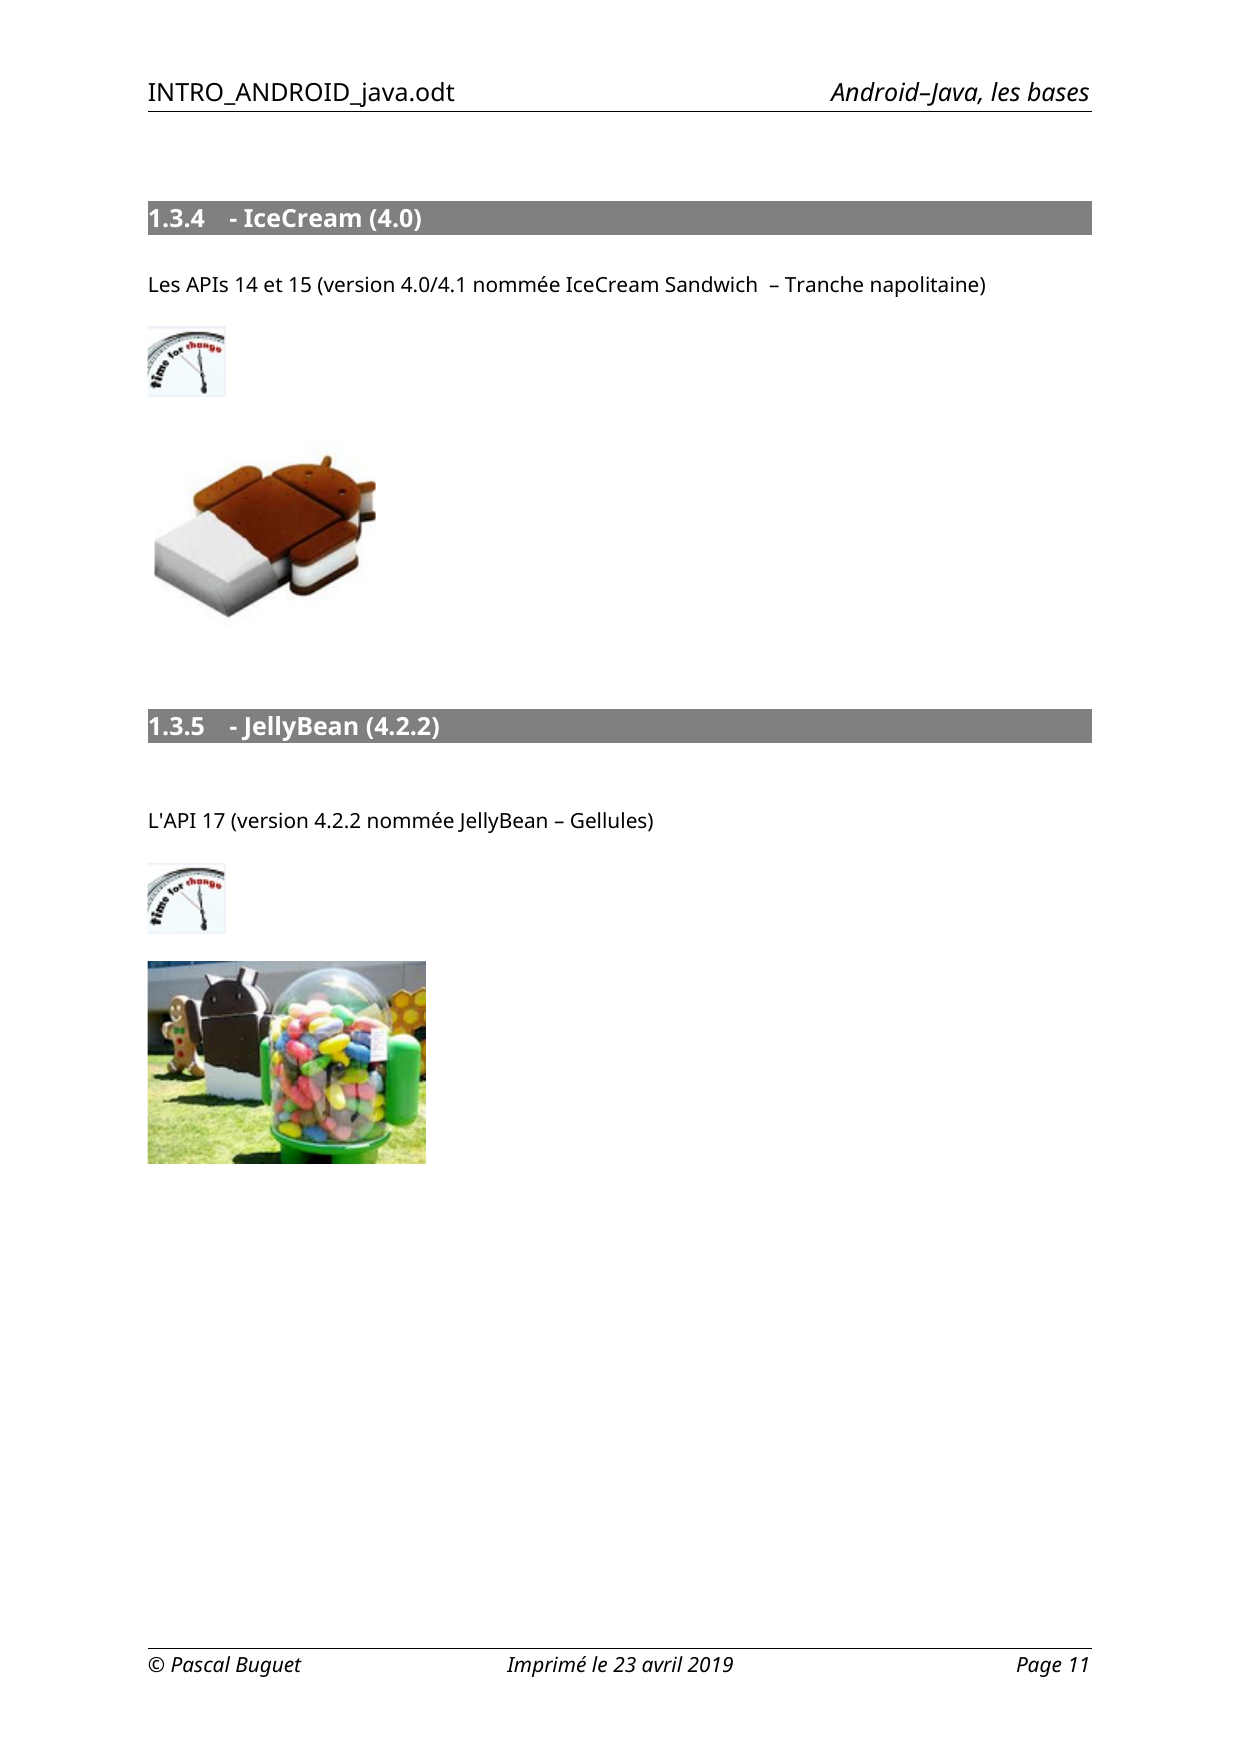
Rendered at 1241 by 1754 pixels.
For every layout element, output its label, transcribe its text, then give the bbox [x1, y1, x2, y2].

picture [147, 961, 426, 1164]
picture [147, 425, 390, 627]
subtitle - JellyBean (4.2.2) [148, 709, 1092, 743]
text Les APIs 14 et 15 (version 4.0/4.1 nommée IceCream Sandwich – Tranche napolitaine) [148, 270, 1092, 298]
picture [147, 326, 226, 397]
subtitle - IceCream (4.0) [148, 201, 1092, 235]
picture [147, 863, 226, 934]
text L'API 17 (version 4.2.2 nommée JellyBean – Gellules) [148, 806, 1092, 834]
